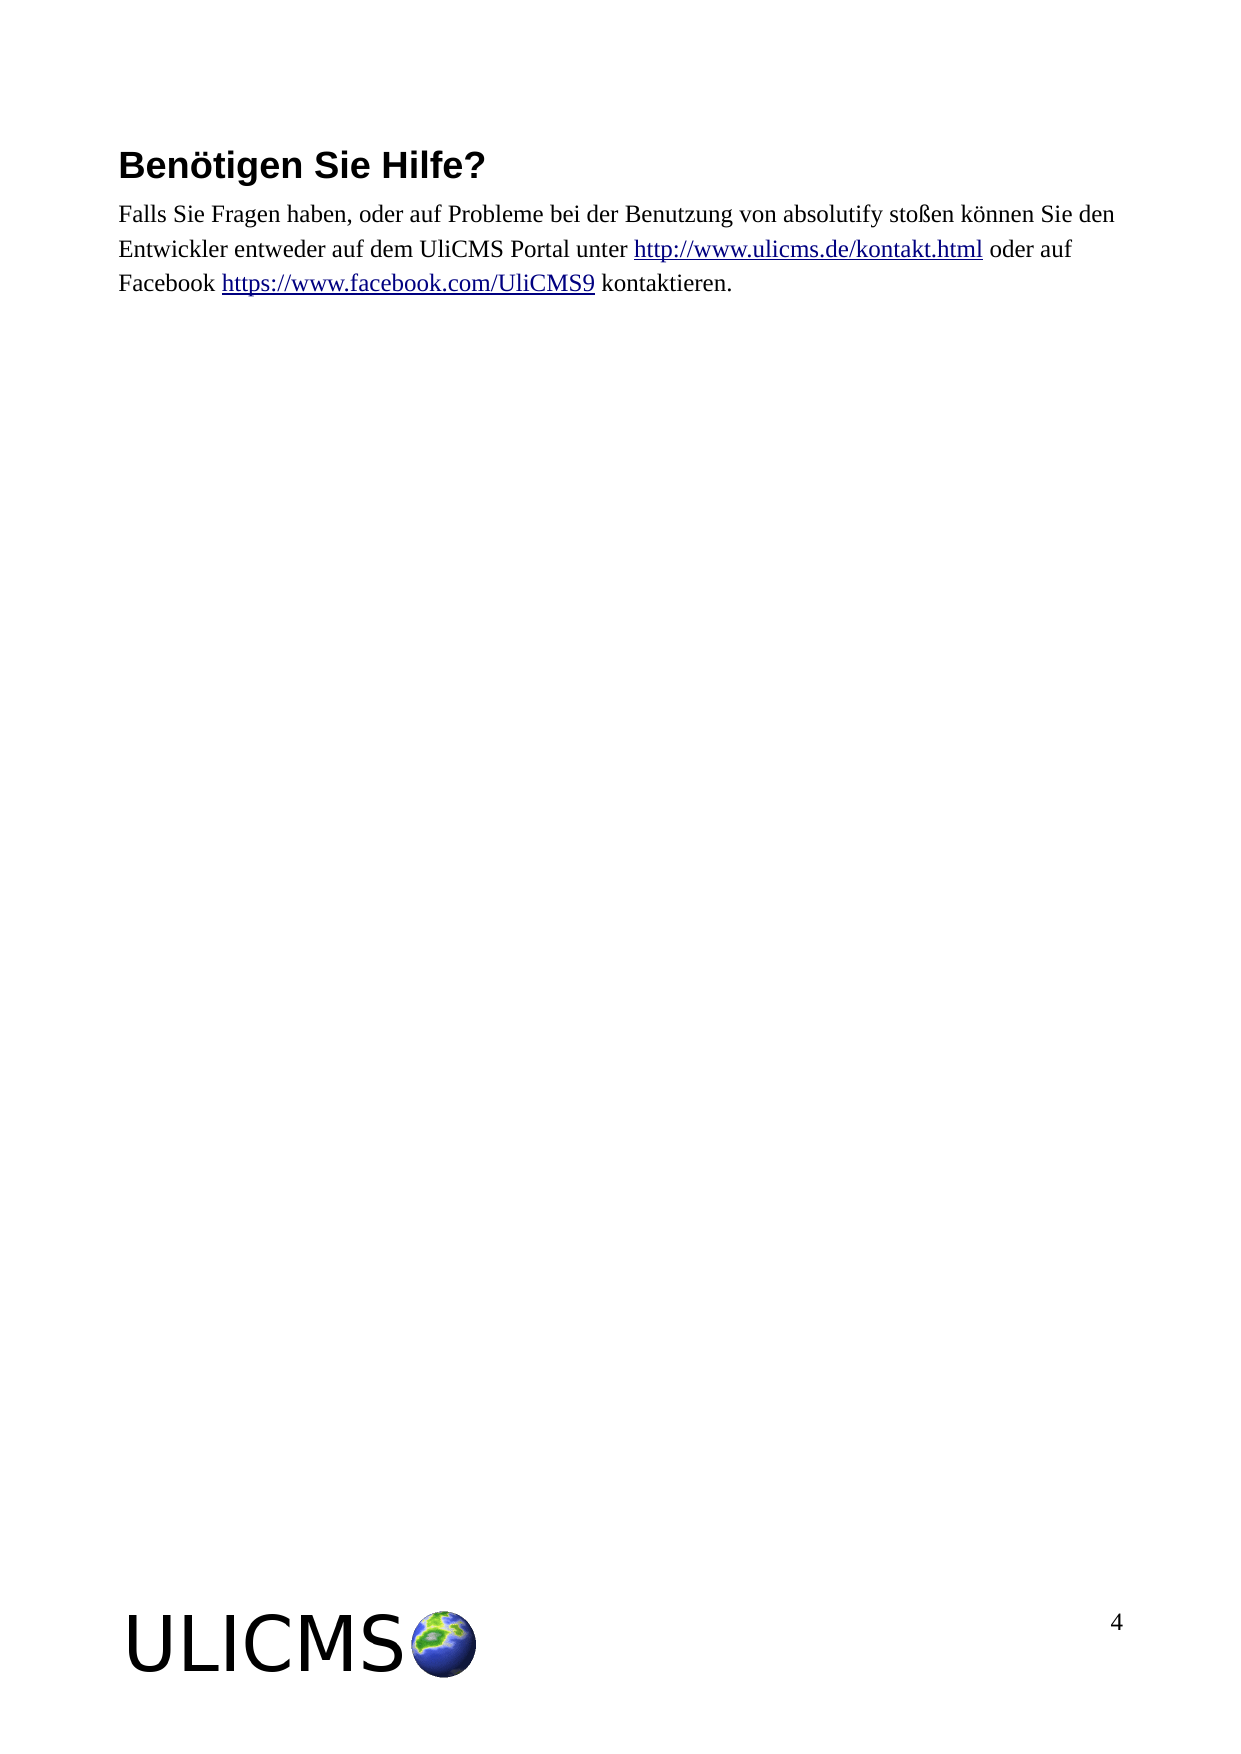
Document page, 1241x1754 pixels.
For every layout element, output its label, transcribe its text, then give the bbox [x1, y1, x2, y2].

text Falls Sie Fragen haben, oder auf Probleme bei der Benutzung von absolutify stoßen können Sie den Entwickler entweder auf dem UliCMS Portal unter http://www.ulicms.de/kontakt.html oder auf Facebook https://www.facebook.com/UliCMS9 kontaktieren. [118, 199, 1123, 297]
picture [118, 1607, 479, 1681]
